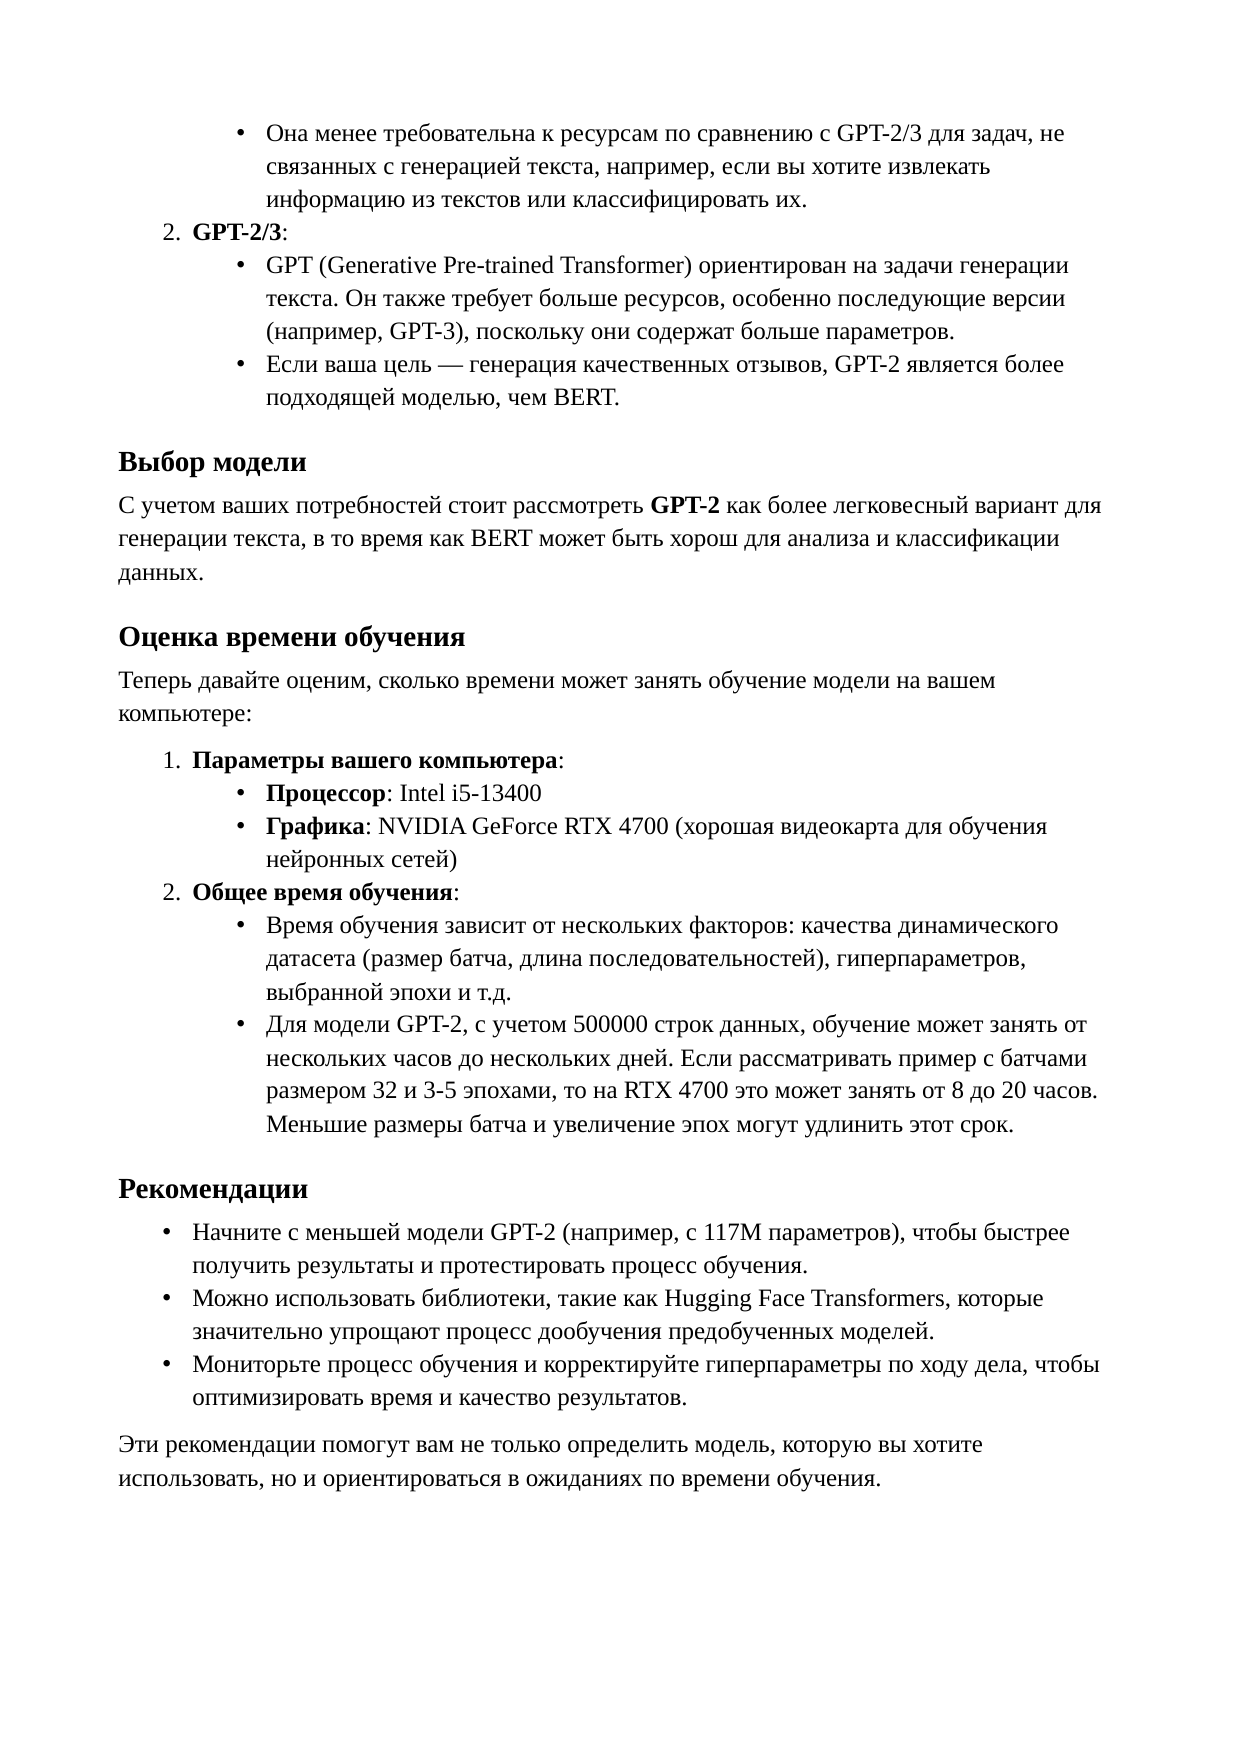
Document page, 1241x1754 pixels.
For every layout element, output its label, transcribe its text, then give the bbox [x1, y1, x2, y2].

list Для модели GPT-2, с учетом 500000 строк данных, обучение может занять от нескольких часов до нескольких дней. Если рассматривать пример с батчами размером 32 и 3-5 эпохами, то на RTX 4700 это может занять от 8 до 20 часов. Меньшие размеры батча и увеличение эпох могут удлинить этот срок. [236, 1009, 1122, 1137]
list Если ваша цель — генерация качественных отзывов, GPT-2 является более подходящей моделью, чем BERT. [236, 349, 1122, 411]
subtitle Выбор модели [118, 444, 1122, 478]
text С учетом ваших потребностей стоит рассмотреть GPT-2 как более легковесный вариант для генерации текста, в то время как BERT может быть хорош для анализа и классификации данных. [118, 491, 1122, 585]
list Она менее требовательна к ресурсам по сравнению с GPT-2/3 для задач, не связанных с генерацией текста, например, если вы хотите извлекать информацию из текстов или классифицировать их. [236, 118, 1122, 213]
list GPT-2/3: [162, 217, 1122, 246]
list GPT (Generative Pre-trained Transformer) ориентирован на задачи генерации текста. Он также требует больше ресурсов, особенно последующие версии (например, GPT-3), поскольку они содержат больше параметров. [236, 250, 1122, 345]
subtitle Рекомендации [118, 1171, 1122, 1204]
text Эти рекомендации помогут вам не только определить модель, которую вы хотите использовать, но и ориентироваться в ожиданиях по времени обучения. [118, 1429, 1122, 1491]
list Можно использовать библиотеки, такие как Hugging Face Transformers, которые значительно упрощают процесс дообучения предобученных моделей. [162, 1283, 1122, 1345]
text Теперь давайте оценим, сколько времени может занять обучение модели на вашем компьютере: [118, 665, 1122, 727]
list Графика: NVIDIA GeForce RTX 4700 (хорошая видеокарта для обучения нейронных сетей) [236, 811, 1122, 873]
list Время обучения зависит от нескольких факторов: качества динамического датасета (размер батча, длина последовательностей), гиперпараметров, выбранной эпохи и т.д. [236, 911, 1122, 1005]
list Мониторьте процесс обучения и корректируйте гиперпараметры по ходу дела, чтобы оптимизировать время и качество результатов. [162, 1349, 1122, 1411]
list Процессор: Intel i5-13400 [236, 778, 1122, 807]
list Параметры вашего компьютера: [162, 745, 1122, 774]
list Общее время обучения: [162, 877, 1122, 906]
list Начните с меньшей модели GPT-2 (например, с 117M параметров), чтобы быстрее получить результаты и протестировать процесс обучения. [162, 1217, 1122, 1279]
subtitle Оценка времени обучения [118, 619, 1122, 652]
